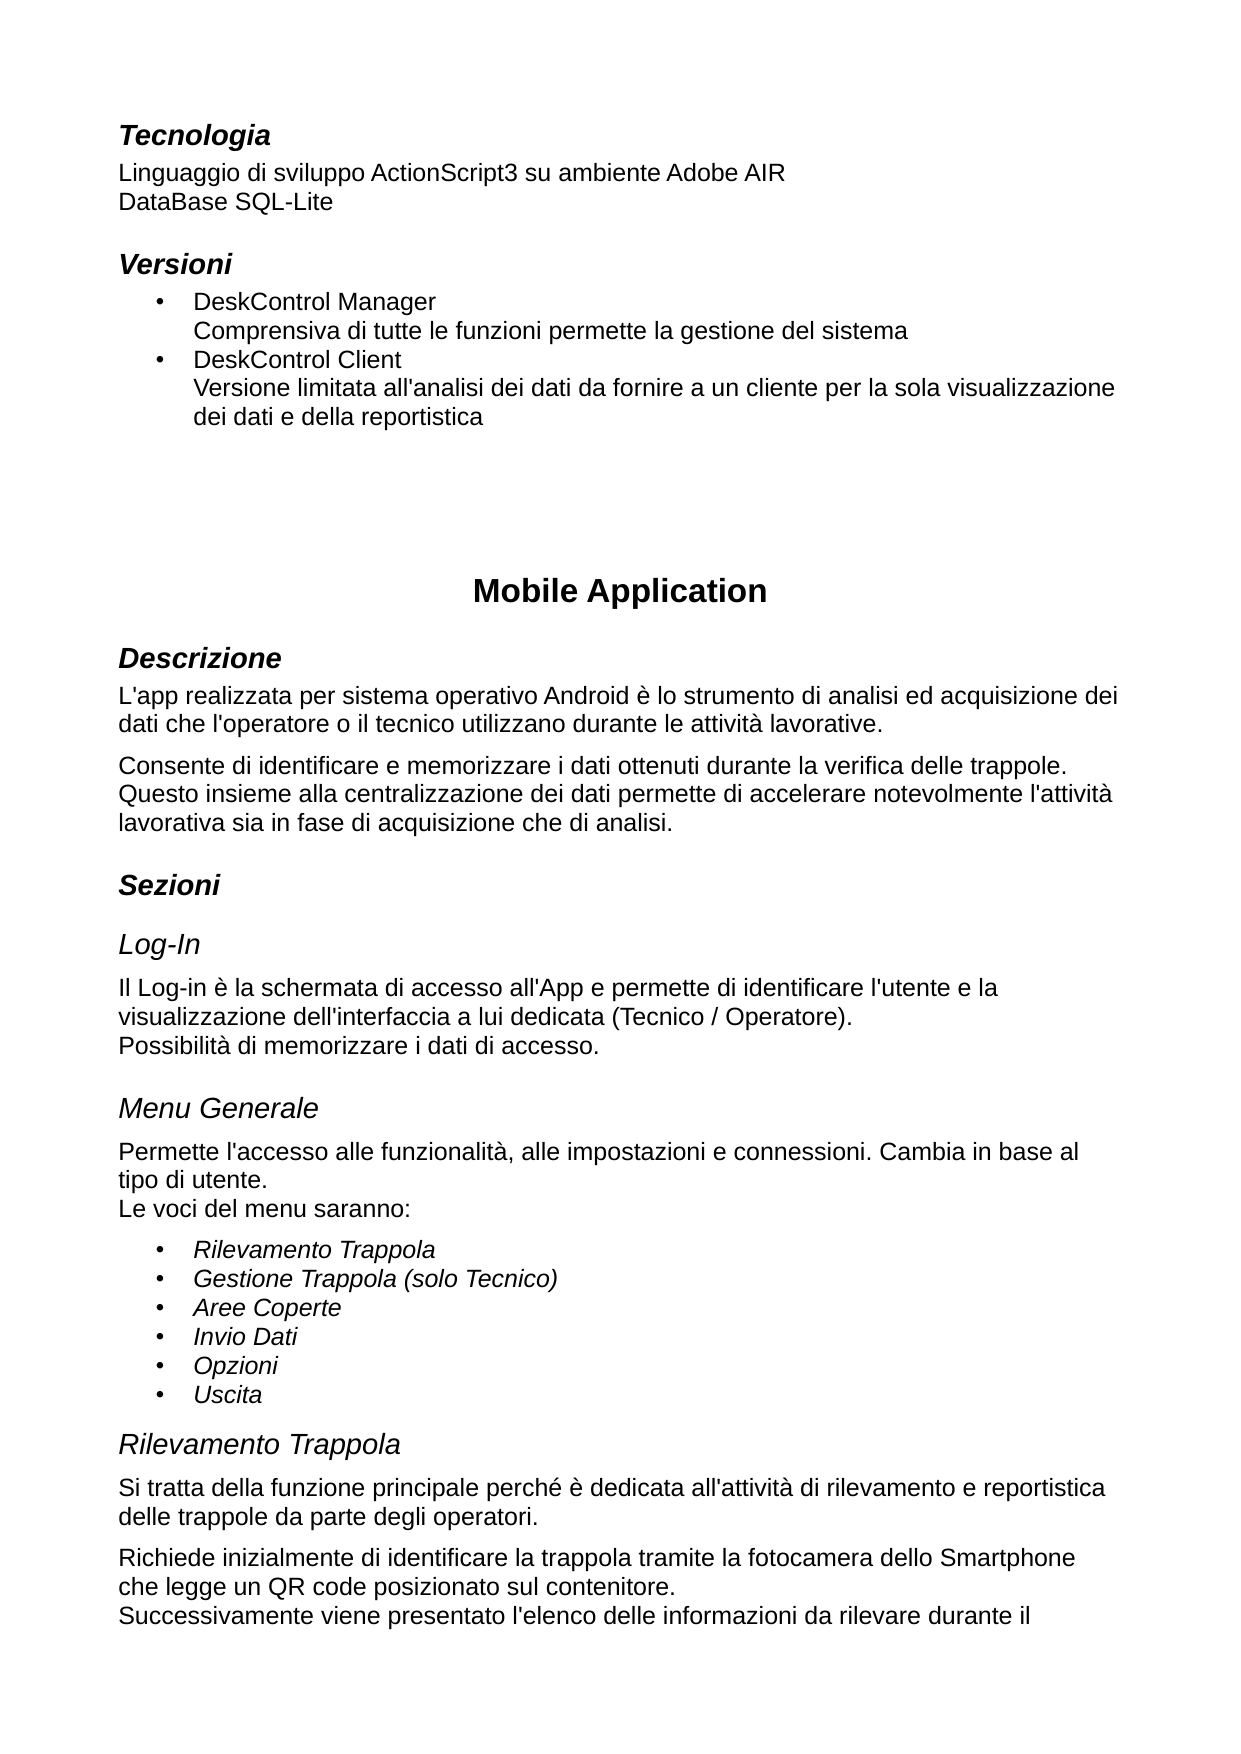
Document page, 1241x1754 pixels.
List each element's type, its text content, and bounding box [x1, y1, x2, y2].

list Aree Coperte [156, 1293, 1122, 1322]
subtitle Versioni [118, 247, 1122, 281]
subtitle Tecnologia [118, 118, 1122, 152]
text Si tratta della funzione principale perché è dedicata all'attività di rilevamento e reportistica delle trappole da parte degli operatori. [118, 1473, 1122, 1531]
list Uscita [156, 1380, 1122, 1408]
subtitle Rilevamento Trappola [118, 1427, 1122, 1461]
text Consente di identificare e memorizzare i dati ottenuti durante la verifica delle trappole. Questo insieme alla centralizzazione dei dati permette di accelerare notevolmente l'attività lavorativa sia in fase di acquisizione che di analisi. [118, 751, 1122, 837]
list Gestione Trappola (solo Tecnico) [156, 1264, 1122, 1293]
list Rilevamento Trappola [156, 1235, 1122, 1264]
subtitle Menu Generale [118, 1091, 1122, 1124]
text L'app realizzata per sistema operativo Android è lo strumento di analisi ed acquisizione dei dati che l'operatore o il tecnico utilizzano durante le attività lavorative. [118, 681, 1122, 738]
list Invio Dati [156, 1322, 1122, 1351]
text Il Log-in è la schermata di accesso all'App e permette di identificare l'utente e la visualizzazione dell'interfaccia a lui dedicata (Tecnico / Operatore). Possibilità di memorizzare i dati di accesso. [118, 973, 1122, 1059]
list Opzioni [156, 1351, 1122, 1380]
list DeskControl Manager Comprensiva di tutte le funzioni permette la gestione del sistema [156, 287, 1122, 344]
subtitle Descrizione [118, 641, 1122, 674]
subtitle Sezioni [118, 868, 1122, 902]
text Linguaggio di sviluppo ActionScript3 su ambiente Adobe AIR DataBase SQL-Lite [118, 158, 1122, 216]
text Permette l'accesso alle funzionalità, alle impostazioni e connessioni. Cambia in base al tipo di utente. Le voci del menu saranno: [118, 1137, 1122, 1223]
list DeskControl Client Versione limitata all'analisi dei dati da fornire a un cliente per la sola visualizzazione dei dati e della reportistica [156, 344, 1122, 431]
subtitle Log-In [118, 927, 1122, 961]
subtitle Mobile Application [118, 571, 1122, 609]
text Richiede inizialmente di identificare la trappola tramite la fotocamera dello Smartphone che legge un QR code posizionato sul contenitore. Successivamente viene presentato l'elenco delle informazioni da rilevare durante il [118, 1543, 1122, 1629]
